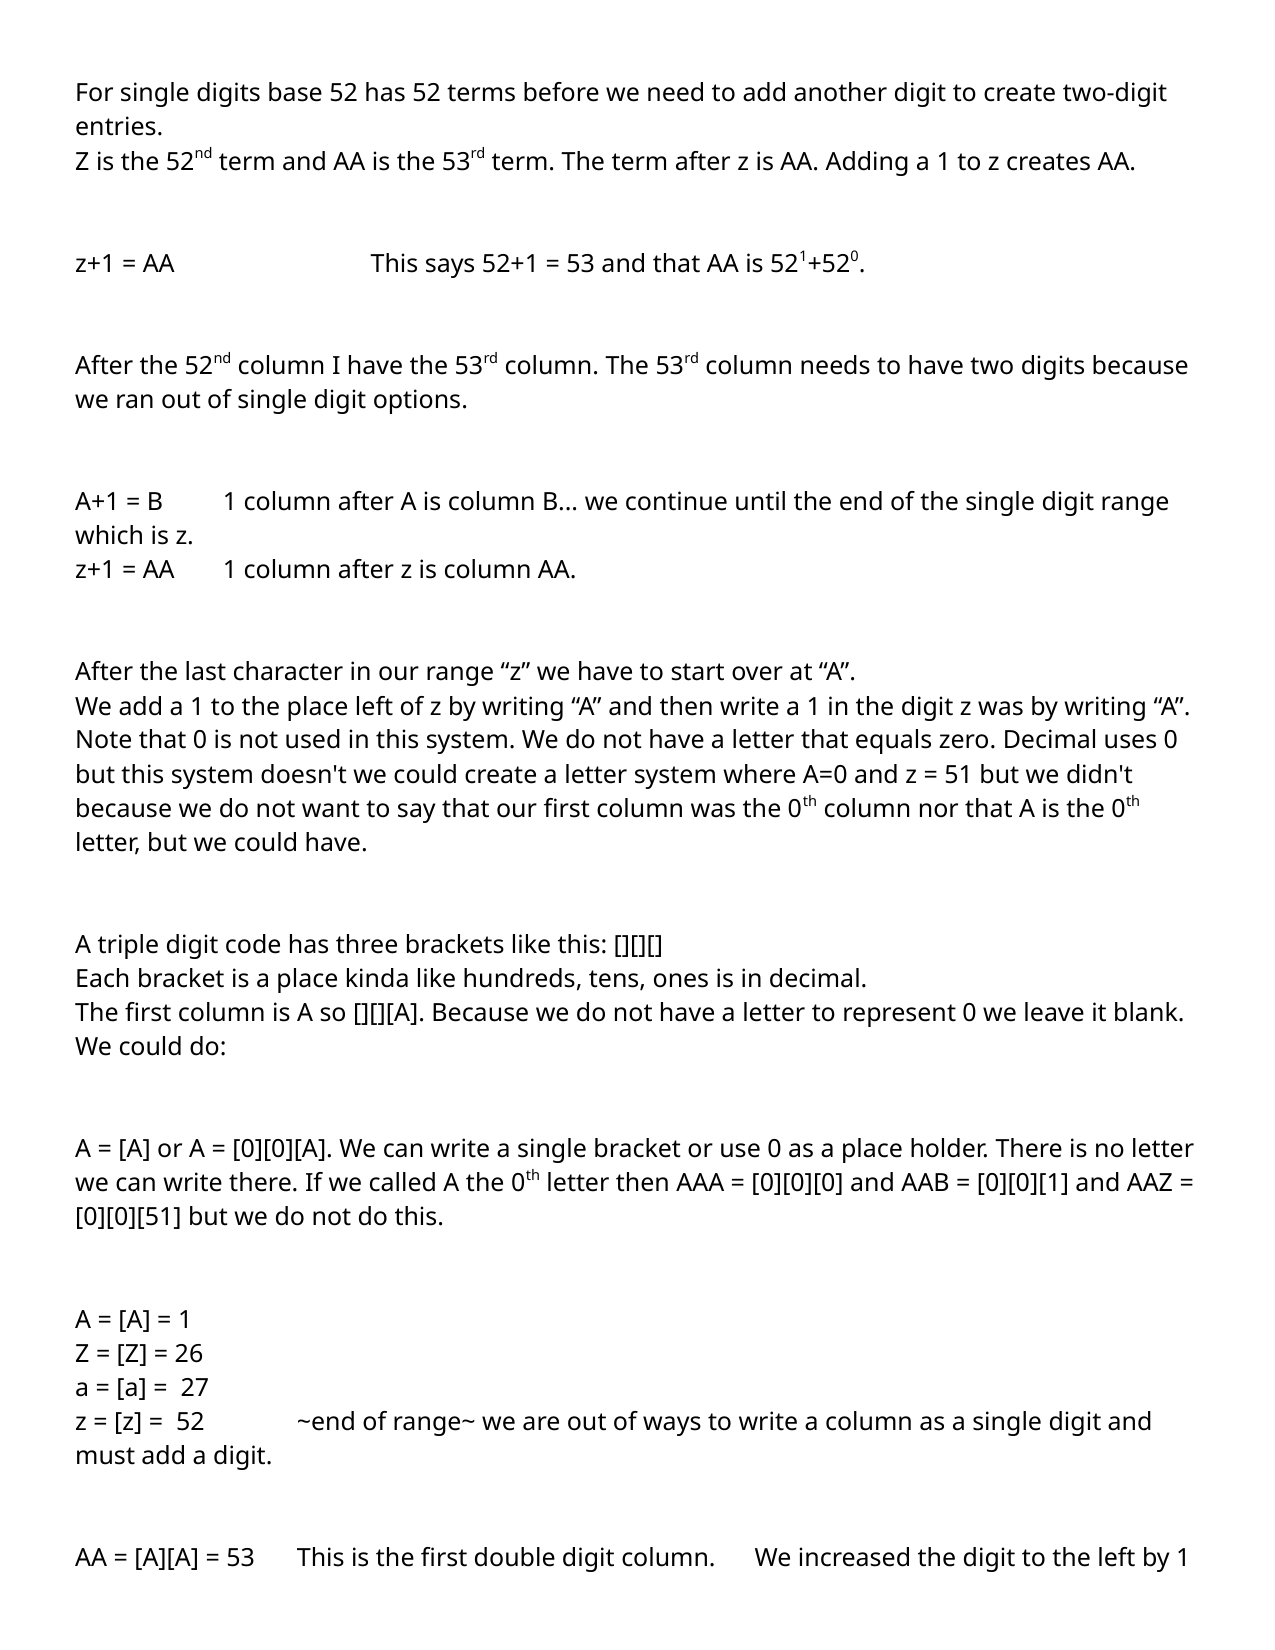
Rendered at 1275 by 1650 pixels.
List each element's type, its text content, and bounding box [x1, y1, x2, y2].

text We add a 1 to the place left of z by writing “A” and then write a 1 in the digit z was by writing “A”. [75, 688, 1200, 722]
text Each bracket is a place kinda like hundreds, tens, ones is in decimal. [75, 961, 1200, 995]
text After the last character in our range “z” we have to start over at “A”. [75, 654, 1200, 688]
text a = [a] = 27 [75, 1369, 1200, 1403]
text z+1 = AA 1 column after z is column AA. [75, 552, 1200, 586]
text AA = [A][A] = 53 This is the first double digit column. We increased the digit to the left by 1 [75, 1540, 1200, 1574]
text A+1 = B 1 column after A is column B... we continue until the end of the single digit range which is z. [75, 484, 1200, 552]
text z = [z] = 52 ~end of range~ we are out of ways to write a column as a single digit and must add a digit. [75, 1403, 1200, 1472]
text A triple digit code has three brackets like this: [][][] [75, 927, 1200, 961]
text The first column is A so [][][A]. Because we do not have a letter to represent 0 we leave it blank. We could do: [75, 995, 1200, 1063]
text Z = [Z] = 26 [75, 1335, 1200, 1369]
text For single digits base 52 has 52 terms before we need to add another digit to create two-digit entries. [75, 75, 1200, 143]
text A = [A] = 1 [75, 1301, 1200, 1335]
text After the 52nd column I have the 53rd column. The 53rd column needs to have two digits because we ran out of single digit options. [75, 347, 1200, 416]
text Note that 0 is not used in this system. We do not have a letter that equals zero. Decimal uses 0 but this system doesn't we could create a letter system where A=0 and z = 51 but we didn't because we do not want to say that our first column was the 0th column nor that A is the 0th letter, but we could have. [75, 722, 1200, 858]
text z+1 = AA This says 52+1 = 53 and that AA is 521+520. [75, 245, 1200, 279]
text Z is the 52nd term and AA is the 53rd term. The term after z is AA. Adding a 1 to z creates AA. [75, 143, 1200, 177]
text A = [A] or A = [0][0][A]. We can write a single bracket or use 0 as a place holder. There is no letter we can write there. If we called A the 0th letter then AAA = [0][0][0] and AAB = [0][0][1] and AAZ = [0][0][51] but we do not do this. [75, 1131, 1200, 1233]
